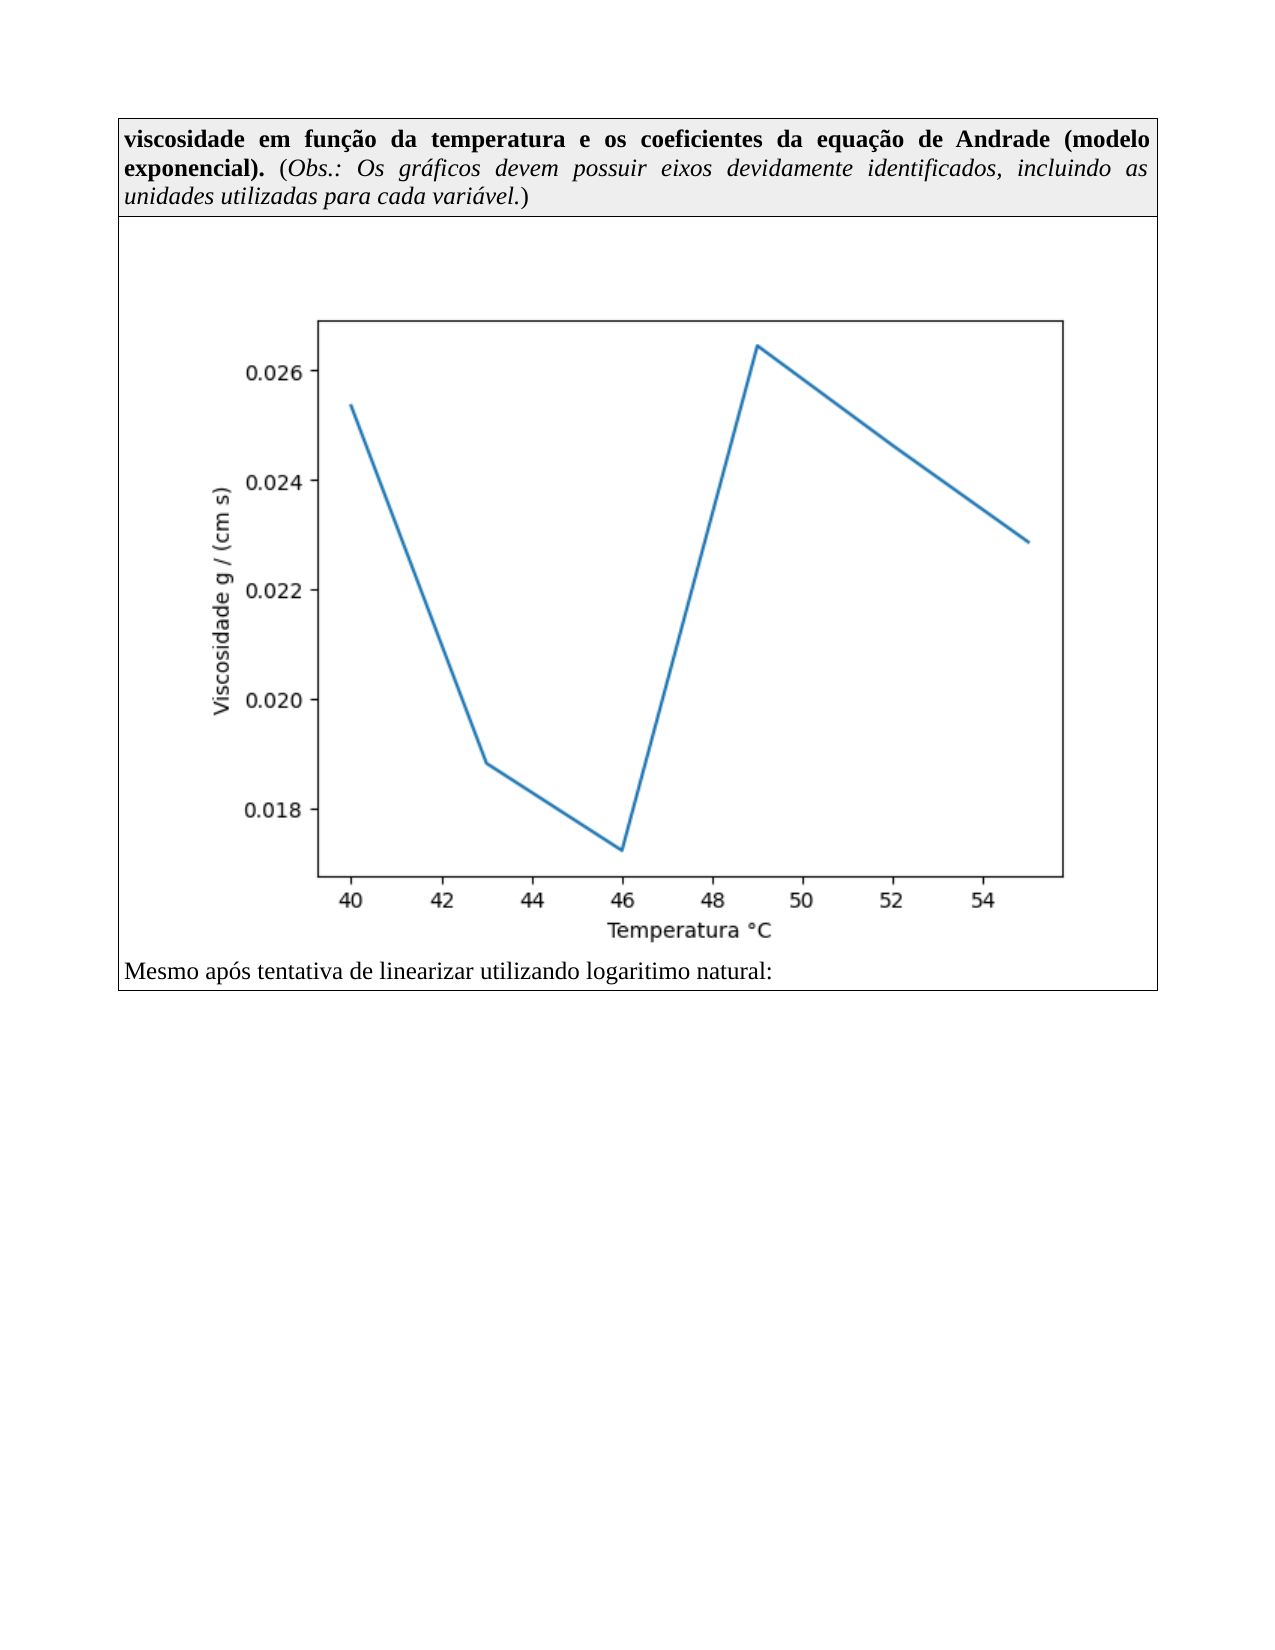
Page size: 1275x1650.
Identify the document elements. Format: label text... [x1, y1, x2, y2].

picture [199, 308, 1076, 956]
table_header viscosidade em função da temperatura e os coeficientes da equação de Andrade (modelo exponencial). (Obs.: Os gráficos devem possuir eixos devidamente identificados, incluindo as unidades utilizadas para cada variável.) [119, 119, 1157, 216]
table_cell Mesmo após tentativa de linearizar utilizando logaritimo natural: [119, 217, 1157, 990]
